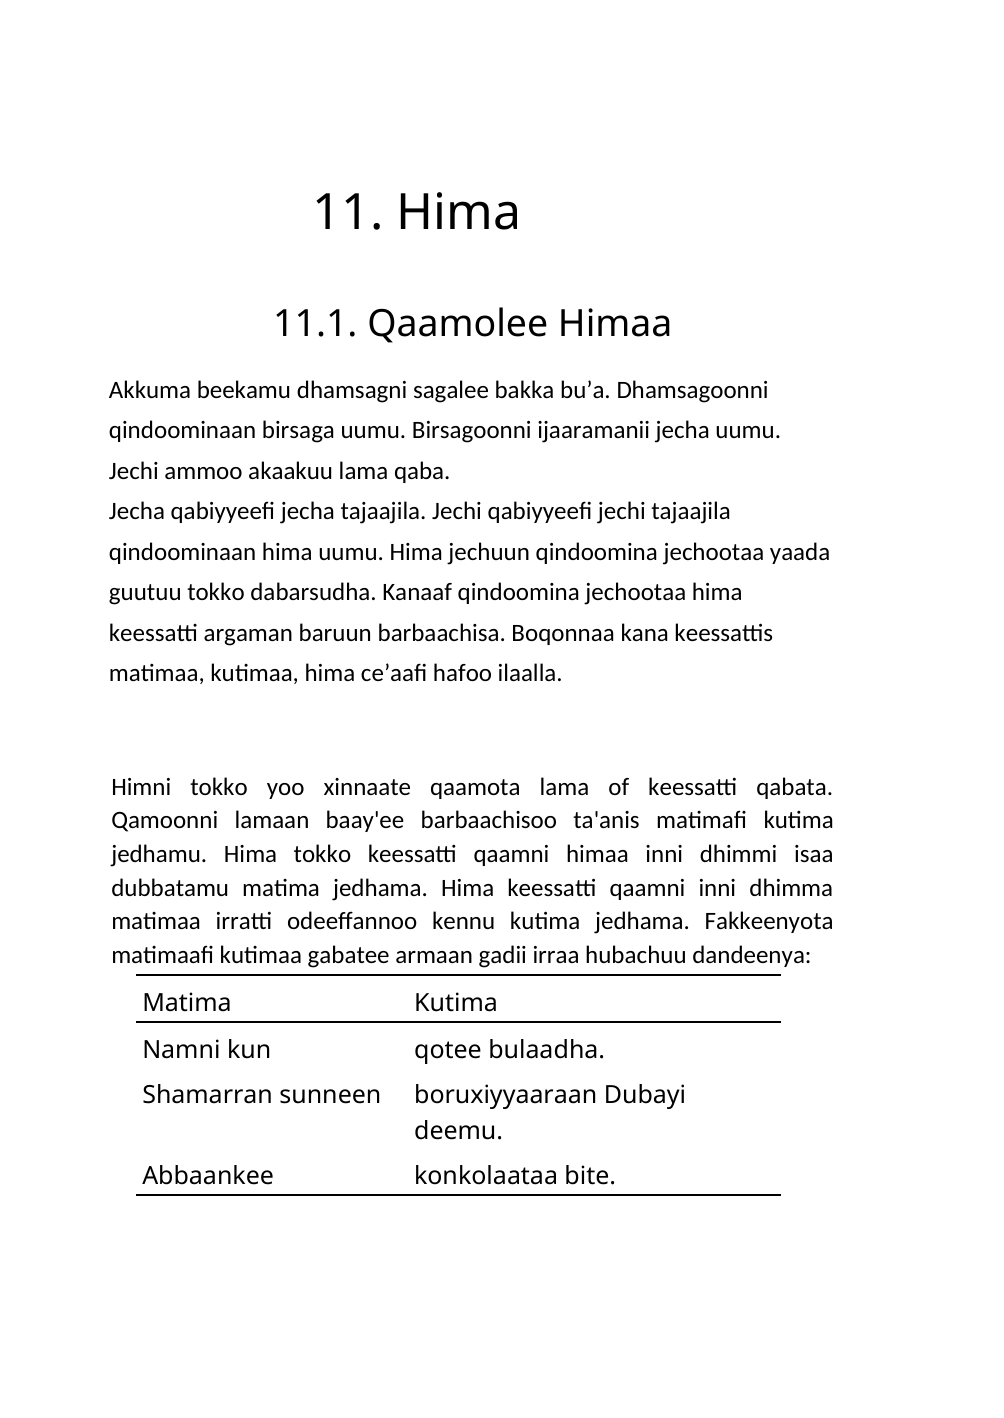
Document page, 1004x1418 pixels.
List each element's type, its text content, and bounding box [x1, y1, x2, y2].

text Jecha qabiyyeefi jecha tajaajila. Jechi qabiyyeefi jechi tajaajila qindoominaan hima uumu. Hima jechuun qindoomina jechootaa yaada guutuu tokko dabarsudha. Kanaaf qindoomina jechootaa hima keessatti argaman baruun barbaachisa. Boqonnaa kana keessattis matimaa, kutimaa, hima ce’aafi hafoo ilaalla. [109, 495, 835, 688]
text Himni tokko yoo xinnaate qaamota lama of keessatti qabata. Qamoonni lamaan baay'ee barbaachisoo ta'anis matimafi kutima jedhamu. Hima tokko keessatti qaamni himaa inni dhimmi isaa dubbatamu matima jedhama. Hima keessatti qaamni inni dhimma matimaa irratti odeeffannoo kennu kutima jedhama. Fakkeenyota matimaafi kutimaa gabatee armaan gadii irraa hubachuu dandeenya: [111, 771, 834, 969]
table_cell konkolaataa bite. [414, 1149, 781, 1193]
table_cell Abbaankee [136, 1149, 414, 1193]
table_header Matima [136, 976, 414, 1021]
text 11.1. Qaamolee Himaa [109, 296, 841, 347]
table_header Kutima [414, 976, 781, 1021]
text Akkuma beekamu dhamsagni sagalee bakka bu’a. Dhamsagoonni qindoominaan birsaga uumu. Birsagoonni ijaaramanii jecha uumu. Jechi ammoo akaakuu lama qaba. [109, 374, 835, 485]
subtitle 11. Hima [108, 176, 841, 244]
table_cell qotee bulaadha. [414, 1023, 781, 1068]
table_cell Namni kun [136, 1023, 414, 1068]
table_cell boruxiyyaaraan Dubayi deemu. [414, 1068, 781, 1149]
table_cell Shamarran sunneen [136, 1068, 414, 1149]
